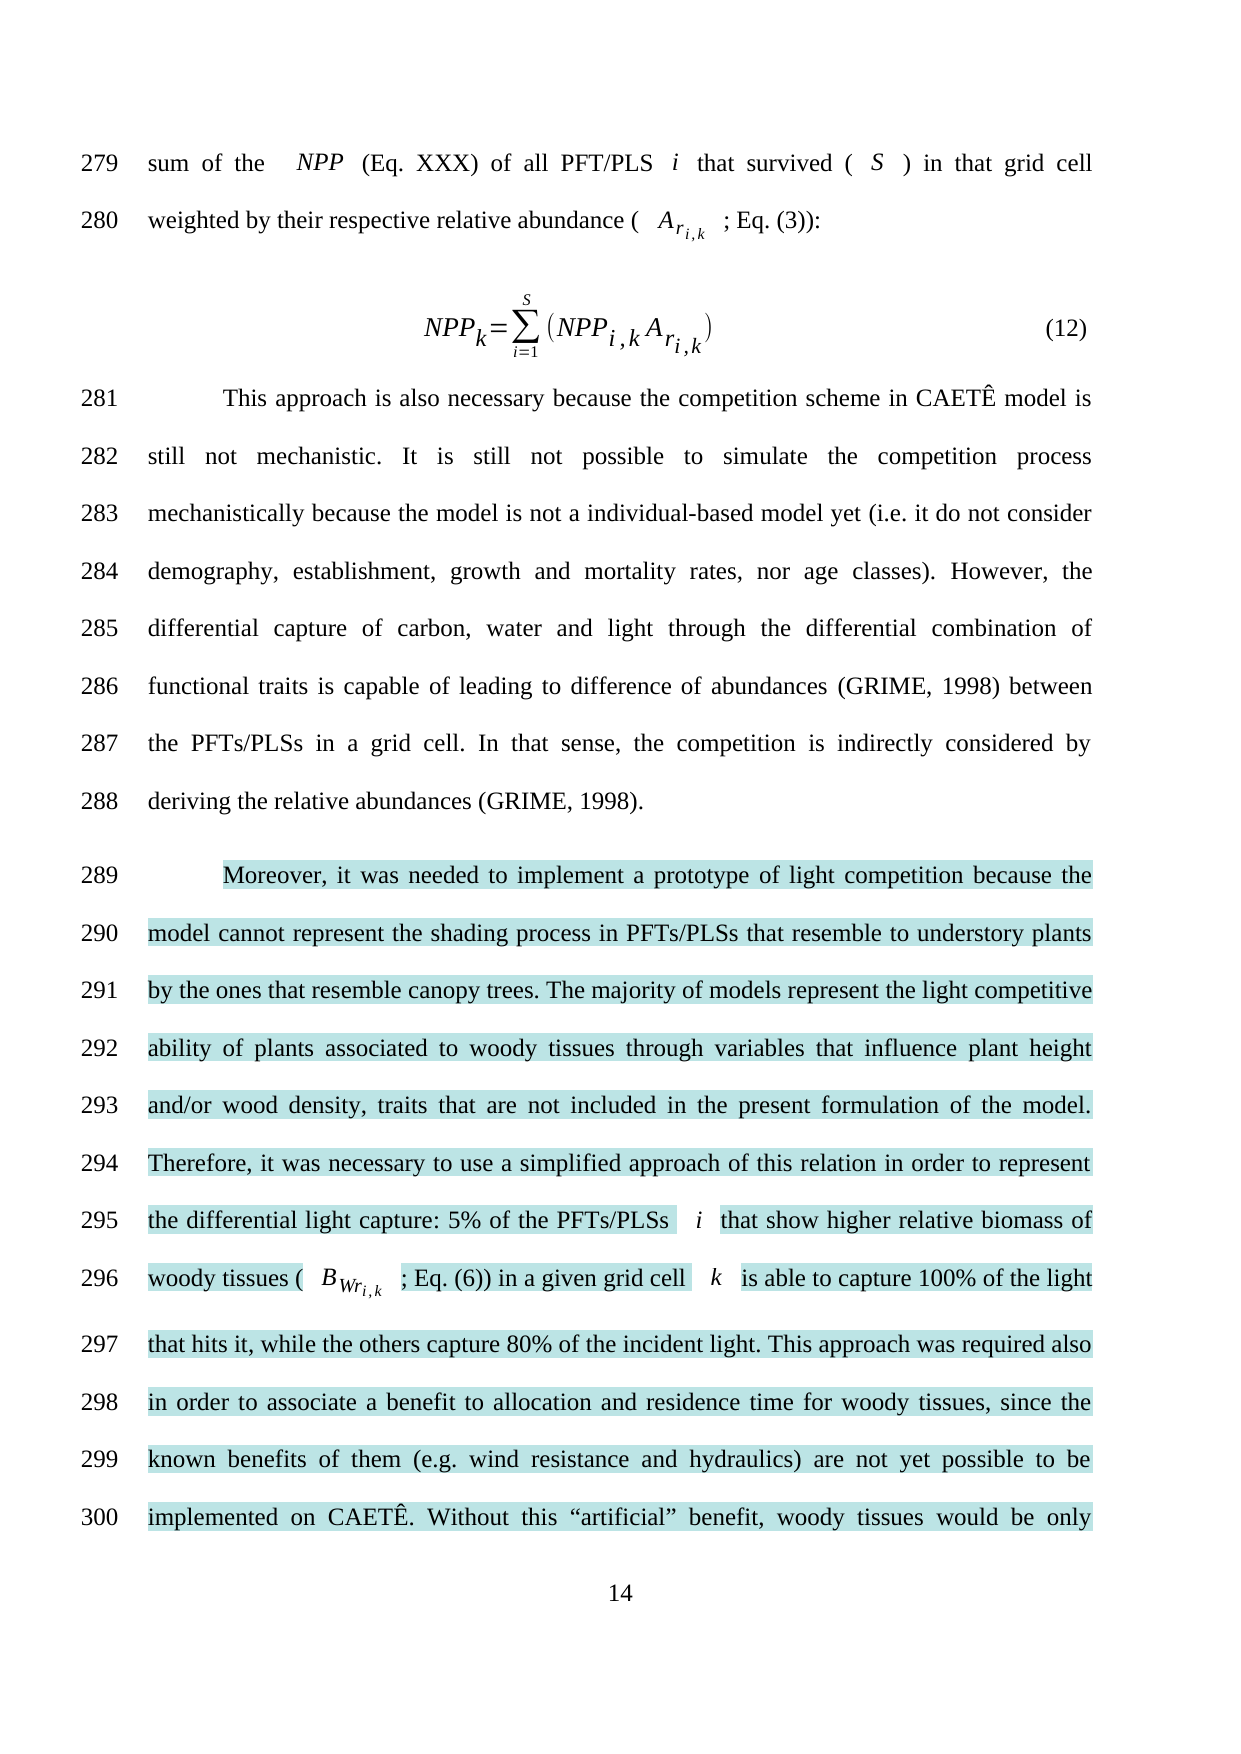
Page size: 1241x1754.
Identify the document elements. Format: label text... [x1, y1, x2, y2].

text This approach is also necessary because the competition scheme in CAETÊ model is still not mechanistic. It is still not possible to simulate the competition process mechanistically because the model is not a individual-based model yet (i.e. it do not consider demography, establishment, growth and mortality rates, nor age classes). However, the differential capture of carbon, water and light through the differential combination of functional traits is capable of leading to difference of abundances (GRIME, 1998) between the PFTs/PLSs in a grid cell. In that sense, the competition is indirectly considered by deriving the relative abundances (GRIME, 1998). [148, 383, 1093, 815]
text Moreover, it was needed to implement a prototype of light competition because the model cannot represent the shading process in PFTs/PLSs that resemble to understory plants by the ones that resemble canopy trees. The majority of models represent the light competitive ability of plants associated to woody tissues through variables that influence plant height and/or wood density, traits that are not included in the present formulation of the model. Therefore, it was necessary to use a simplified approach of this relation in order to represent the differential light capture: 5% of the PFTs/PLSs that show higher relative biomass of woody tissues (; Eq. (6)) in a given grid cell is able to capture 100% of the light that hits it, while the others capture 80% of the incident light. This approach was required also in order to associate a benefit to allocation and residence time for woody tissues, since the known benefits of them (e.g. wind resistance and hydraulics) are not yet possible to be implemented on CAETÊ. Without this “artificial” benefit, woody tissues would be only [148, 860, 1093, 1531]
text From the relative abundace is possible to aggregate the biogeochemical variables from a PFTs/PLSs to the grid cell scale. For example, theof a grid cellis equal to the sum of the (Eq. XXX) of all PFT/PLSthat survived () in that grid cell weighted by their respective relative abundance (; Eq. (3)): [148, 148, 1093, 243]
table_header (12) [988, 289, 1093, 383]
table_header [148, 289, 987, 383]
